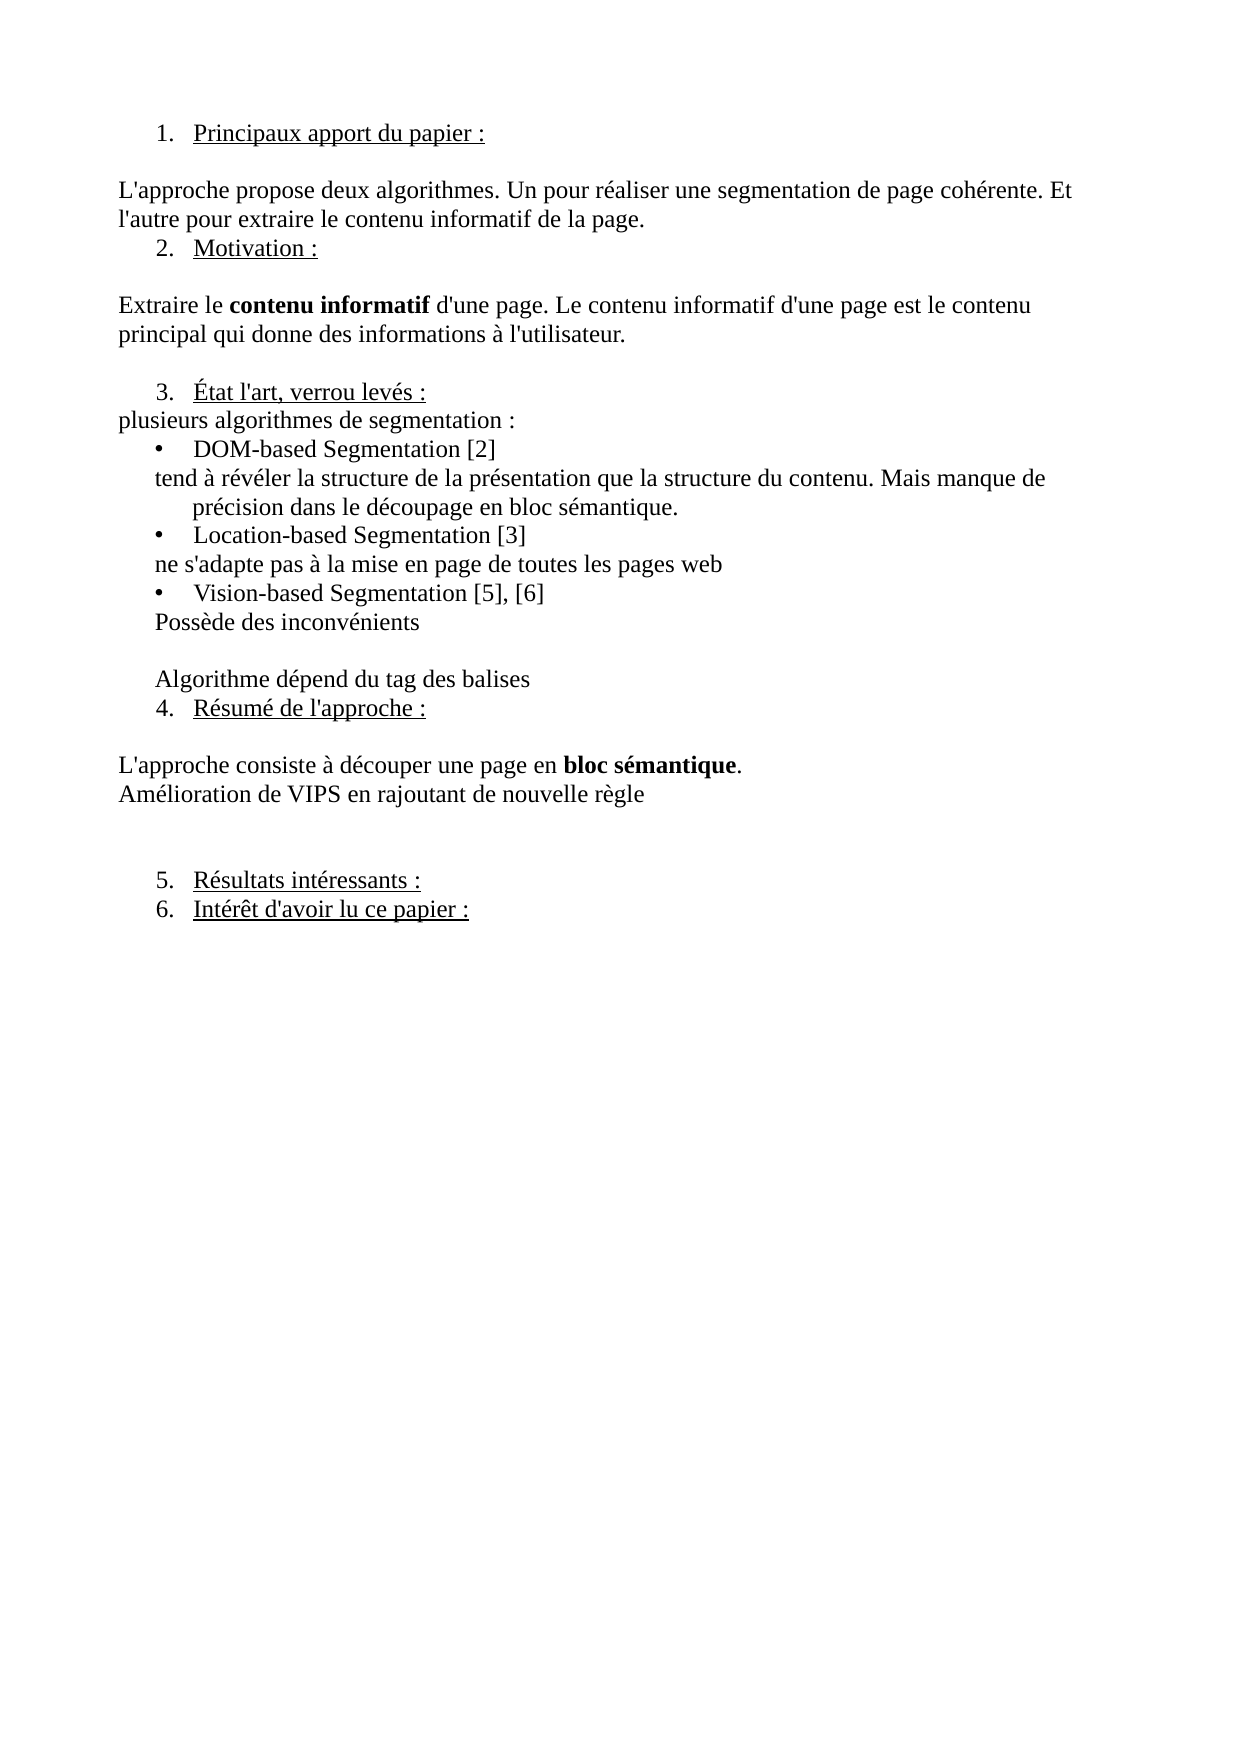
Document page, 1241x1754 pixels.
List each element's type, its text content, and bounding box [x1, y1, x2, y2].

list Résumé de l'approche : [156, 693, 1122, 722]
list DOM-based Segmentation [2] [154, 434, 1122, 463]
text plusieurs algorithmes de segmentation : [118, 406, 1122, 434]
text L'approche propose deux algorithmes. Un pour réaliser une segmentation de page cohérente. Et l'autre pour extraire le contenu informatif de la page. [118, 176, 1122, 233]
text tend à révéler la structure de la présentation que la structure du contenu. Mais manque de précision dans le découpage en bloc sémantique. [154, 463, 1122, 521]
list Résultats intéressants : [156, 866, 1122, 894]
list État l'art, verrou levés : [156, 377, 1122, 406]
text Possède des inconvénients [154, 607, 1122, 636]
text Algorithme dépend du tag des balises [154, 664, 1122, 693]
list Intérêt d'avoir lu ce papier : [156, 894, 1122, 923]
text L'approche consiste à découper une page en bloc sémantique. [118, 751, 1122, 779]
text ne s'adapte pas à la mise en page de toutes les pages web [154, 549, 1122, 578]
text Amélioration de VIPS en rajoutant de nouvelle règle [118, 779, 1122, 808]
list Motivation : [156, 233, 1122, 262]
text Extraire le contenu informatif d'une page. Le contenu informatif d'une page est le contenu principal qui donne des informations à l'utilisateur. [118, 291, 1122, 348]
list Principaux apport du papier : [156, 118, 1122, 147]
list Location-based Segmentation [3] [154, 521, 1122, 549]
list Vision-based Segmentation [5], [6] [154, 578, 1122, 607]
